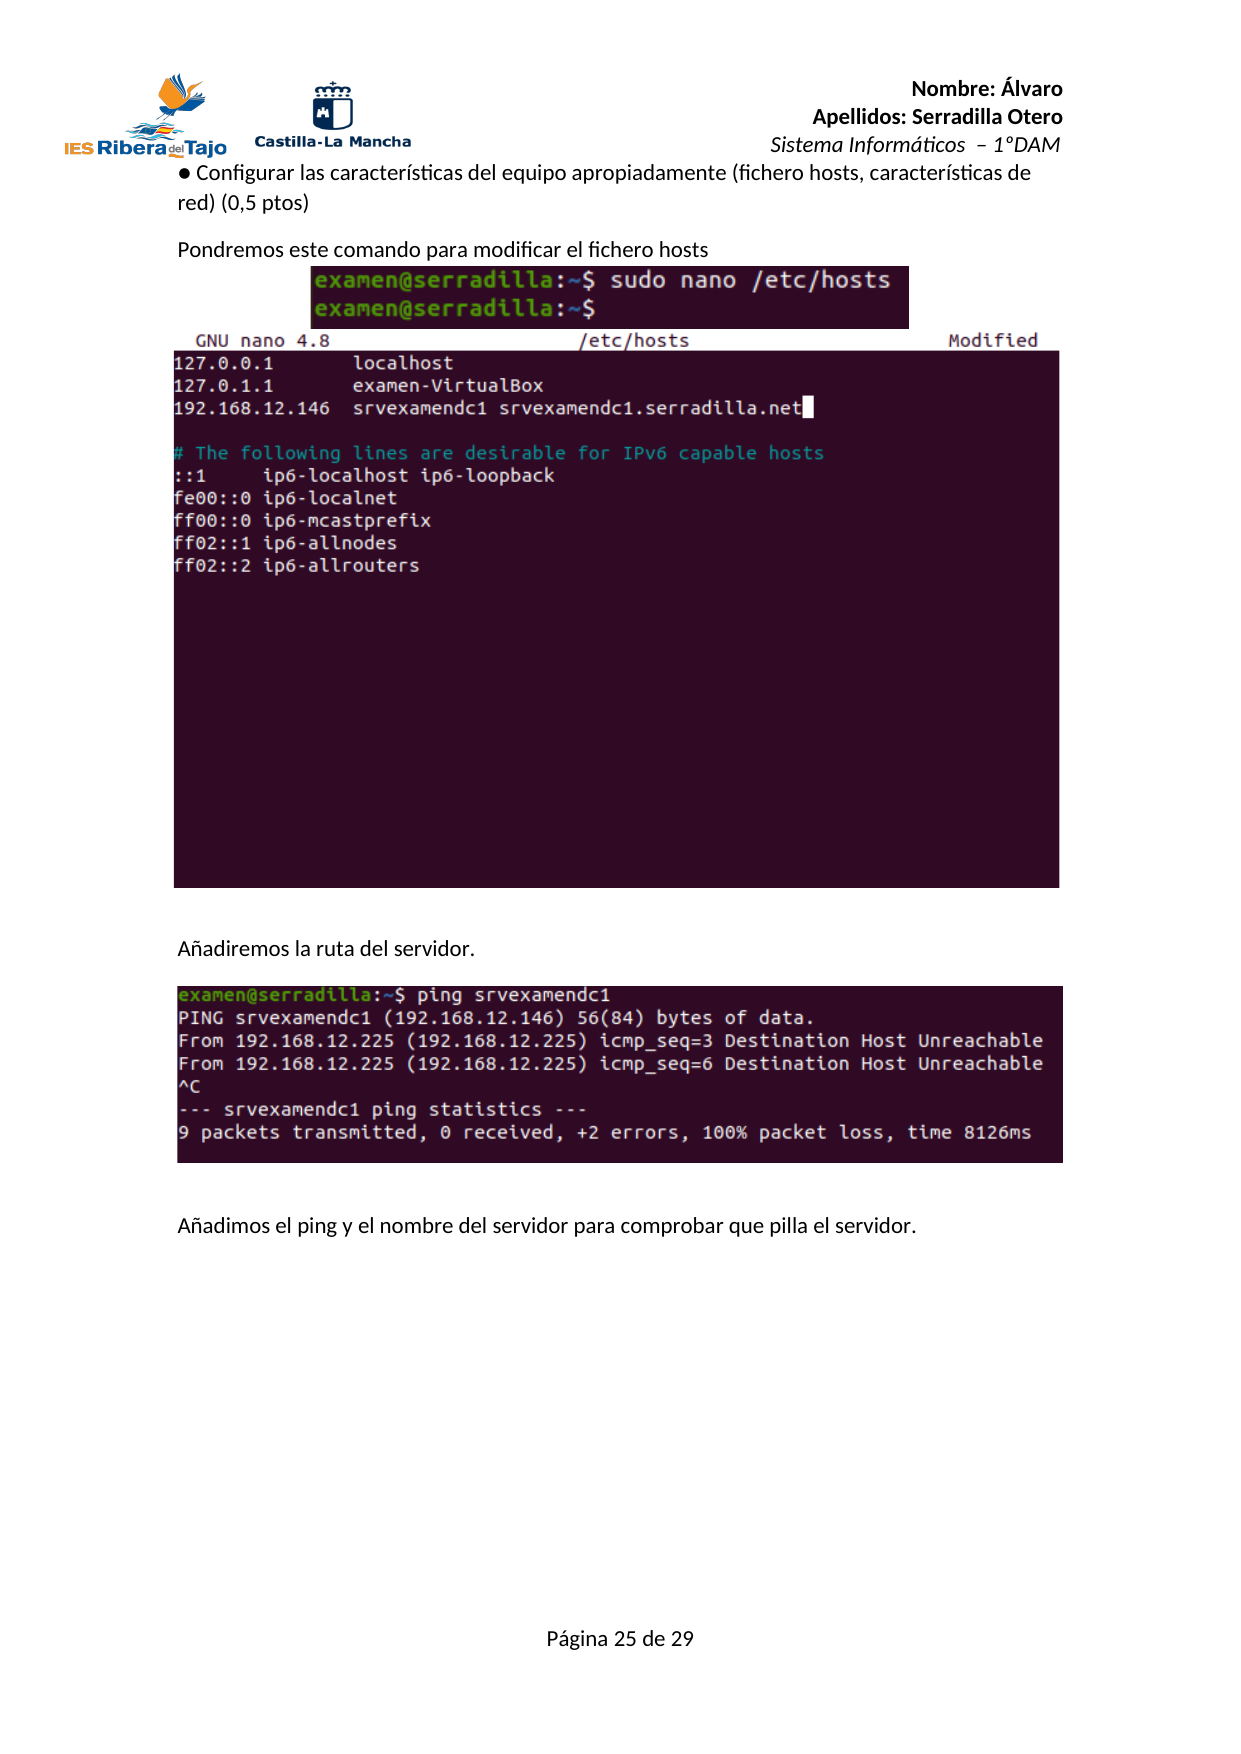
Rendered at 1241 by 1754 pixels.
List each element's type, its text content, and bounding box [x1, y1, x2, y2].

picture [65, 73, 227, 158]
picture [233, 73, 432, 158]
picture [173, 332, 1060, 888]
picture [310, 266, 909, 329]
text Añadimos el ping y el nombre del servidor para comprobar que pilla el servidor. [177, 1211, 1063, 1239]
picture [177, 986, 1063, 1163]
text Pondremos este comando para modificar el fichero hosts [177, 235, 1063, 263]
text ● Configurar las características del equipo apropiadamente (fichero hosts, características de red) (0,5 ptos) [177, 158, 1063, 216]
text Añadiremos la ruta del servidor. [177, 934, 1063, 963]
